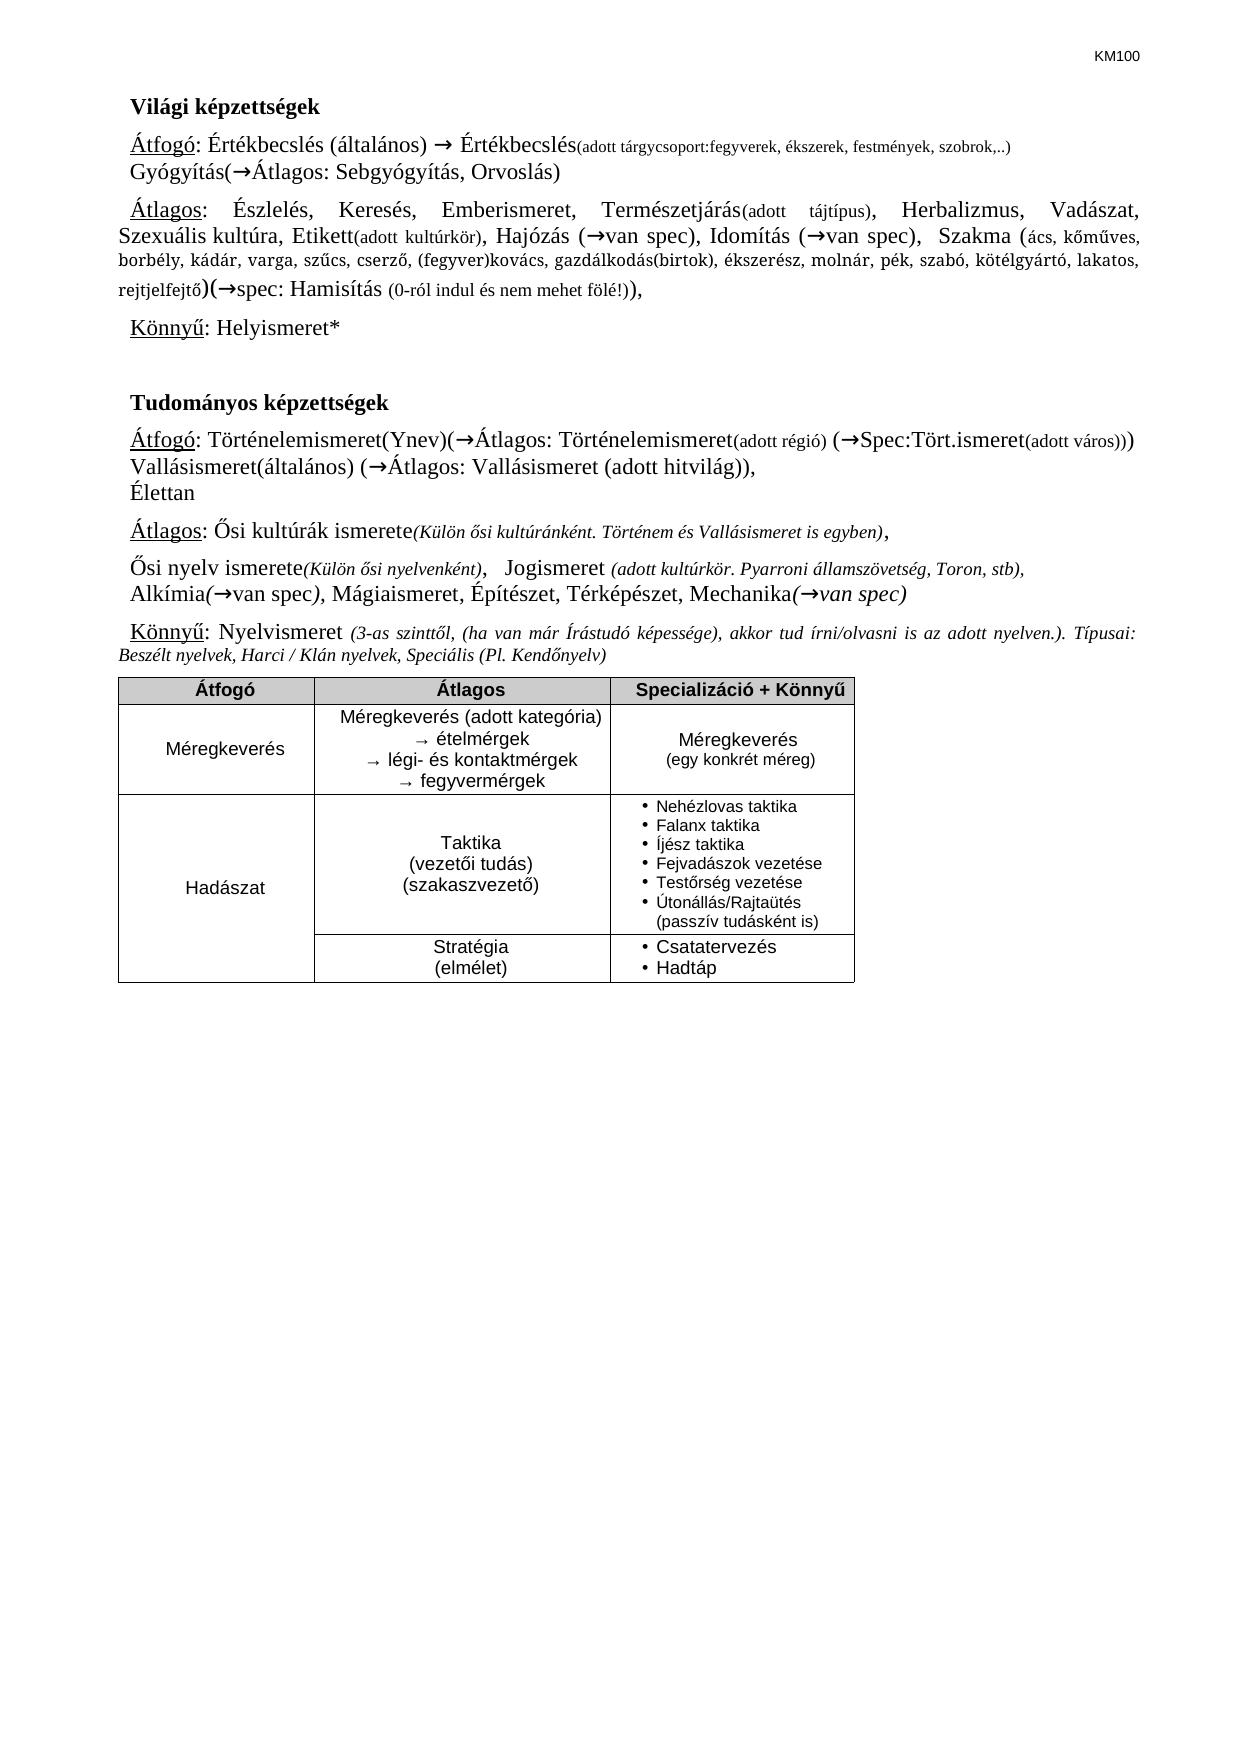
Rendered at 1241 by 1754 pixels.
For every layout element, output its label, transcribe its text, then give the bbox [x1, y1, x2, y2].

text Átlagos: Ősi kultúrák ismerete(Külön ősi kultúránként. Történem és Vallásismeret is egyben), [118, 517, 1140, 543]
table_cell Stratégia (elmélet) [315, 935, 610, 982]
table_header Taktika (vezetői tudás) (szakaszvezető) [315, 795, 610, 934]
text Ősi nyelv ismerete(Külön ősi nyelvenként), Jogismeret (adott kultúrkör. Pyarroni államszövetség, Toron, stb), Alkímia(→van spec), Mágiaismeret, Építészet, Térképészet, Mechanika(→van spec) [118, 555, 1140, 607]
text Világi képzettségek [118, 94, 1140, 119]
table_cell Méregkeverés (egy konkrét méreg) [611, 705, 854, 794]
text Könnyű: Nyelvismeret (3-as szinttől, (ha van már Írástudó képessége), akkor tud írni/olvasni is az adott nyelven.). Típusai: Beszélt nyelvek, Harci / Klán nyelvek, Speciális (Pl. Kendőnyelv) [118, 619, 1140, 665]
table_cell Hadászat [119, 795, 314, 982]
text Könnyű: Helyismeret* [118, 315, 1140, 340]
text Tudományos képzettségek [118, 389, 1140, 415]
table_cell Méregkeverés (adott kategória) → ételmérgek → légi- és kontaktmérgek → fegyvermérgek [315, 705, 610, 794]
table_header Átfogó [119, 678, 314, 704]
table_header Átlagos [315, 678, 610, 704]
table_header Nehézlovas taktika Falanx taktika Íjész taktika Fejvadászok vezetése Testőrség vezetése Útonállás/Rajtaütés (passzív tudásként is) [611, 795, 854, 934]
text Átfogó: Értékbecslés (általános) → Értékbecslés(adott tárgycsoport:fegyverek, ékszerek, festmények, szobrok,..) Gyógyítás(→Átlagos: Sebgyógyítás, Orvoslás) [118, 131, 1140, 185]
table_cell Méregkeverés [119, 705, 314, 794]
text Átfogó: Történelemismeret(Ynev)(→Átlagos: Történelemismeret(adott régió) (→Spec:Tört.ismeret(adott város))) Vallásismeret(általános) (→Átlagos: Vallásismeret (adott hitvilág)), Élettan [118, 427, 1140, 506]
table_header Specializáció + Könnyű [611, 678, 854, 704]
table_cell Csatatervezés Hadtáp [611, 935, 854, 982]
text Átlagos: Észlelés, Keresés, Emberismeret, Természetjárás(adott tájtípus), Herbalizmus, Vadászat, Szexuális kultúra, Etikett(adott kultúrkör), Hajózás (→van spec), Idomítás (→van spec), Szakma (ács, kőműves, borbély, kádár, varga, szűcs, cserző, (fegyver)kovács, gazdálkodás(birtok), ékszerész, molnár, pék, szabó, kötélgyártó, lakatos, rejtjelfejtő)(→spec: Hamisítás (0-ról indul és nem mehet fölé!)), [118, 196, 1140, 303]
